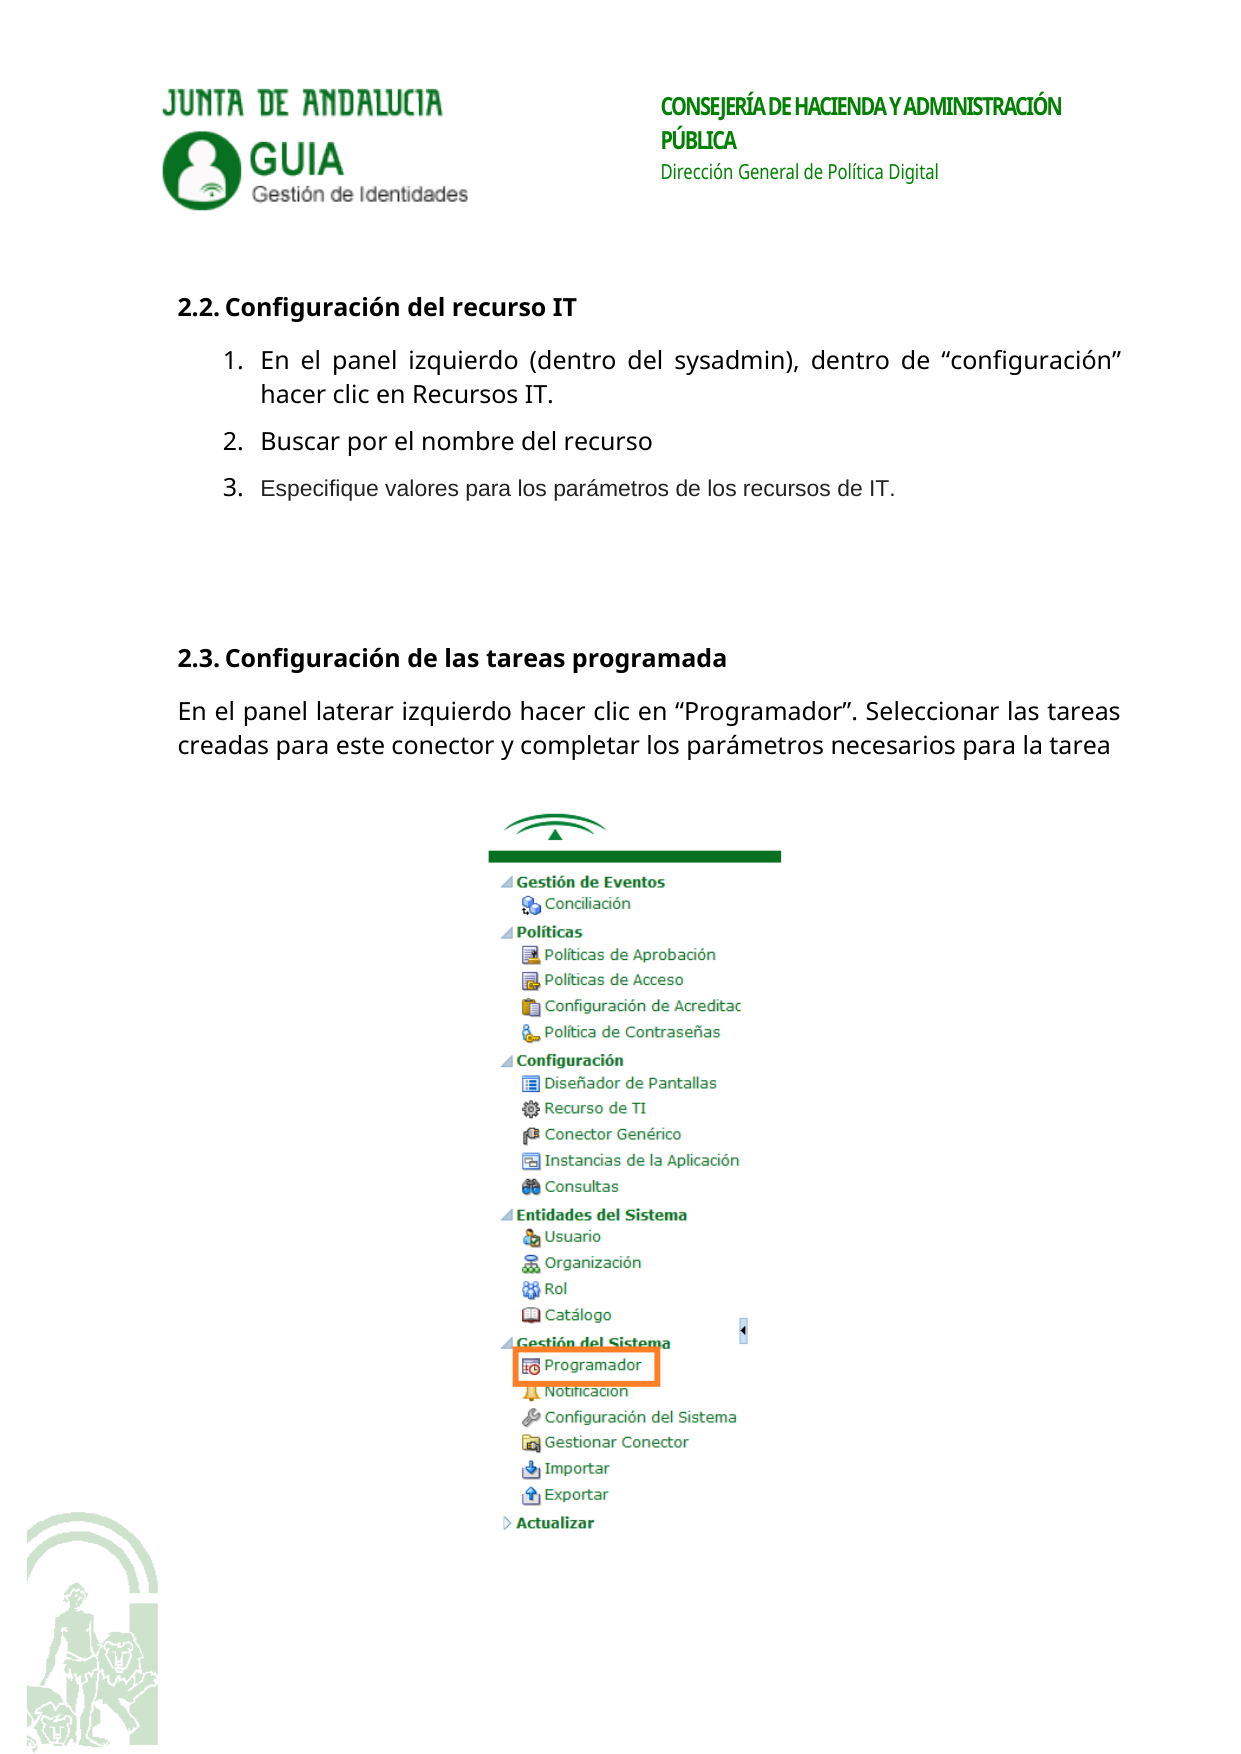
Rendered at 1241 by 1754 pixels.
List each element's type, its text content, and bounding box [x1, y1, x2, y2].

text En el panel laterar izquierdo hacer clic en “Programador”. Seleccionar las tareas creadas para este conector y completar los parámetros necesarios para la tarea [177, 694, 1122, 762]
subtitle Configuración del recurso IT [177, 290, 1122, 324]
list Buscar por el nombre del recurso [223, 423, 1122, 457]
list En el panel izquierdo (dentro del sysadmin), dentro de “configuración” hacer clic en Recursos IT. [223, 343, 1122, 411]
subtitle Configuración de las tareas programada [177, 641, 1122, 675]
list Especifique valores para los parámetros de los recursos de IT. [223, 470, 1122, 504]
picture [26, 1511, 159, 1753]
picture [147, 82, 498, 225]
